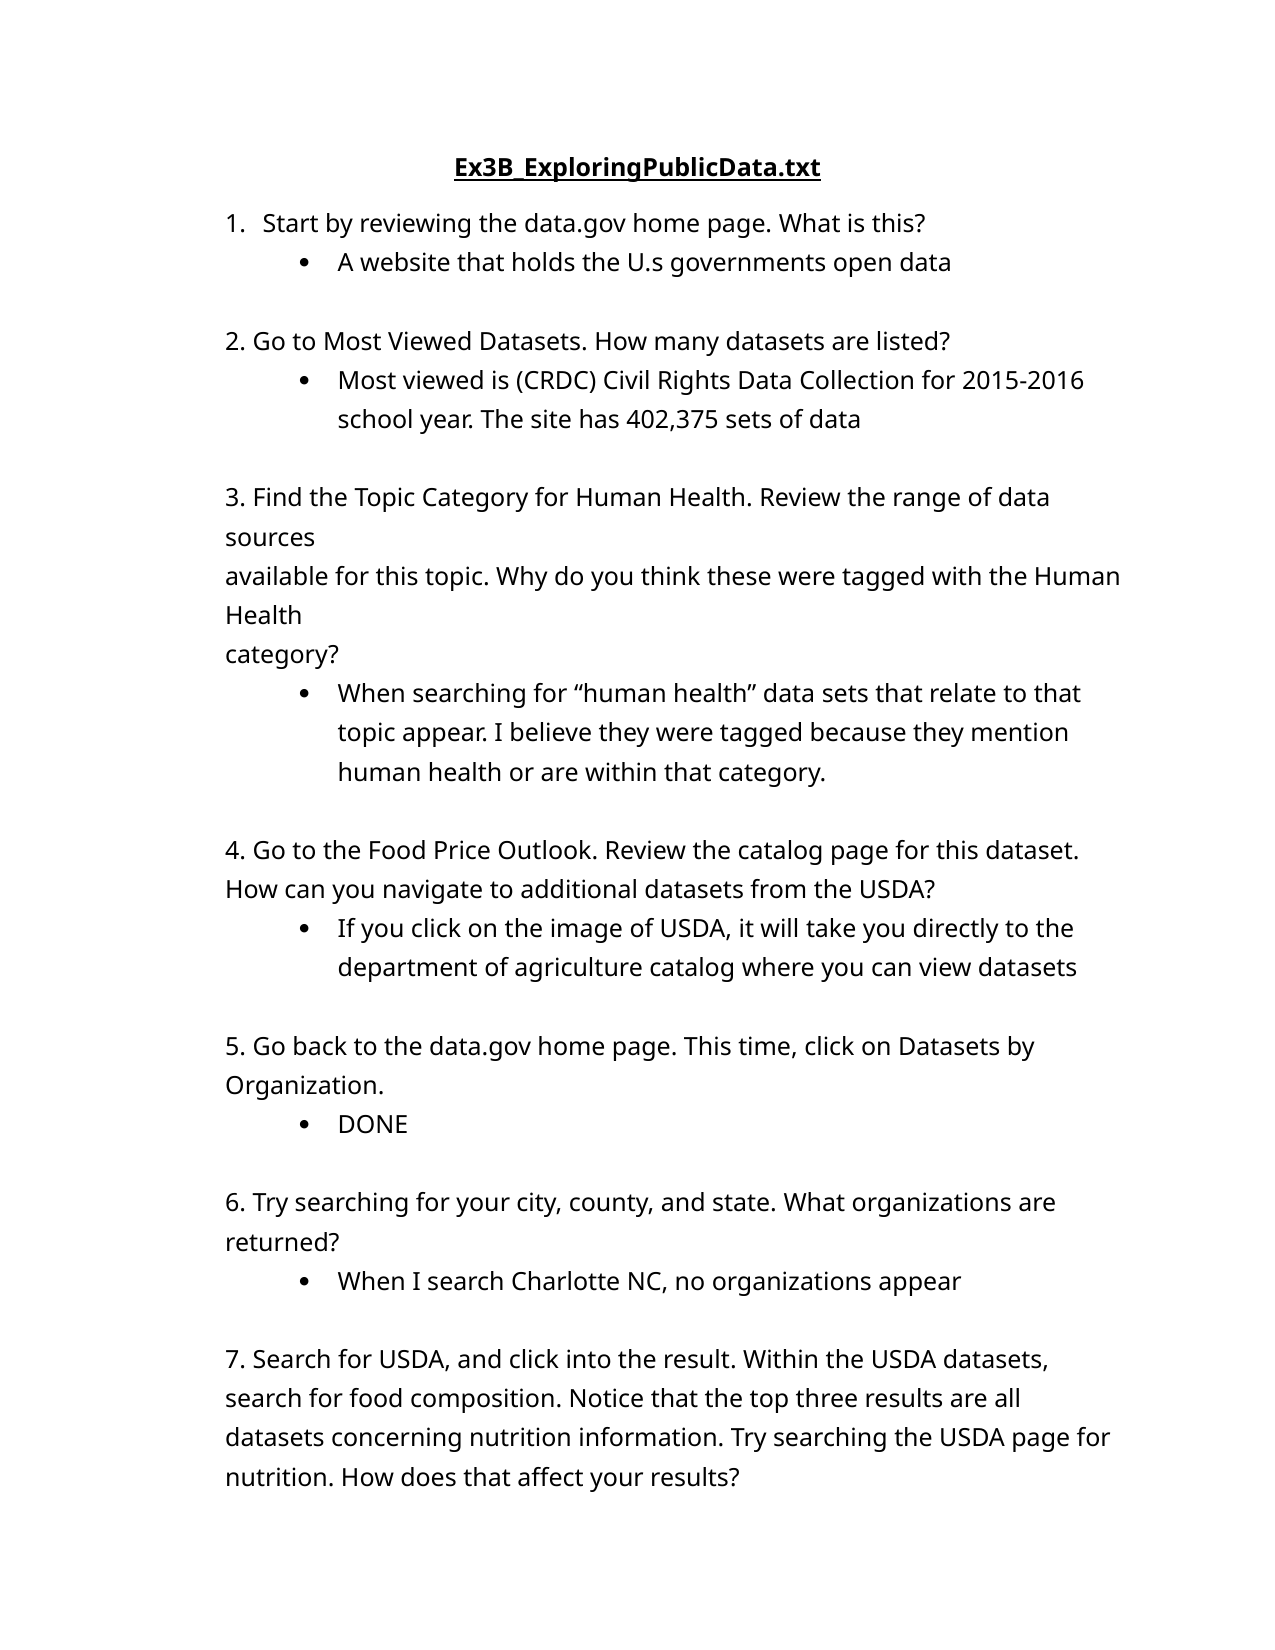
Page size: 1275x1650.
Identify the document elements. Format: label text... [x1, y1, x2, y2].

list 6. Try searching for your city, county, and state. What organizations are returned? [225, 1146, 1125, 1258]
list Most viewed is (CRDC) Civil Rights Data Collection for 2015-2016 school year. The site has 402,375 sets of data [300, 362, 1125, 436]
list 3. Find the Topic Category for Human Health. Review the range of data sources available for this topic. Why do you think these were tagged with the Human Health category? [225, 441, 1125, 671]
list When I search Charlotte NC, no organizations appear [300, 1263, 1125, 1297]
list 5. Go back to the data.gov home page. This time, click on Datasets by Organization. [225, 989, 1125, 1102]
list When searching for “human health” data sets that relate to that topic appear. I believe they were tagged because they mention human health or are within that category. [300, 676, 1125, 788]
text Ex3B_ExploringPublicData.txt [150, 150, 1125, 184]
list 7. Search for USDA, and click into the result. Within the USDA datasets, search for food composition. Notice that the top three results are all datasets concerning nutrition information. Try searching the USDA page for nutrition. How does that affect your results? [225, 1342, 1125, 1493]
list DONE [300, 1107, 1125, 1141]
list Start by reviewing the data.gov home page. What is this? [225, 206, 1125, 240]
list 4. Go to the Food Price Outlook. Review the catalog page for this dataset. How can you navigate to additional datasets from the USDA? [225, 793, 1125, 906]
list A website that holds the U.s governments open data [300, 245, 1125, 279]
list If you click on the image of USDA, it will take you directly to the department of agriculture catalog where you can view datasets [300, 911, 1125, 984]
list 2. Go to Most Viewed Datasets. How many datasets are listed? [225, 284, 1125, 357]
